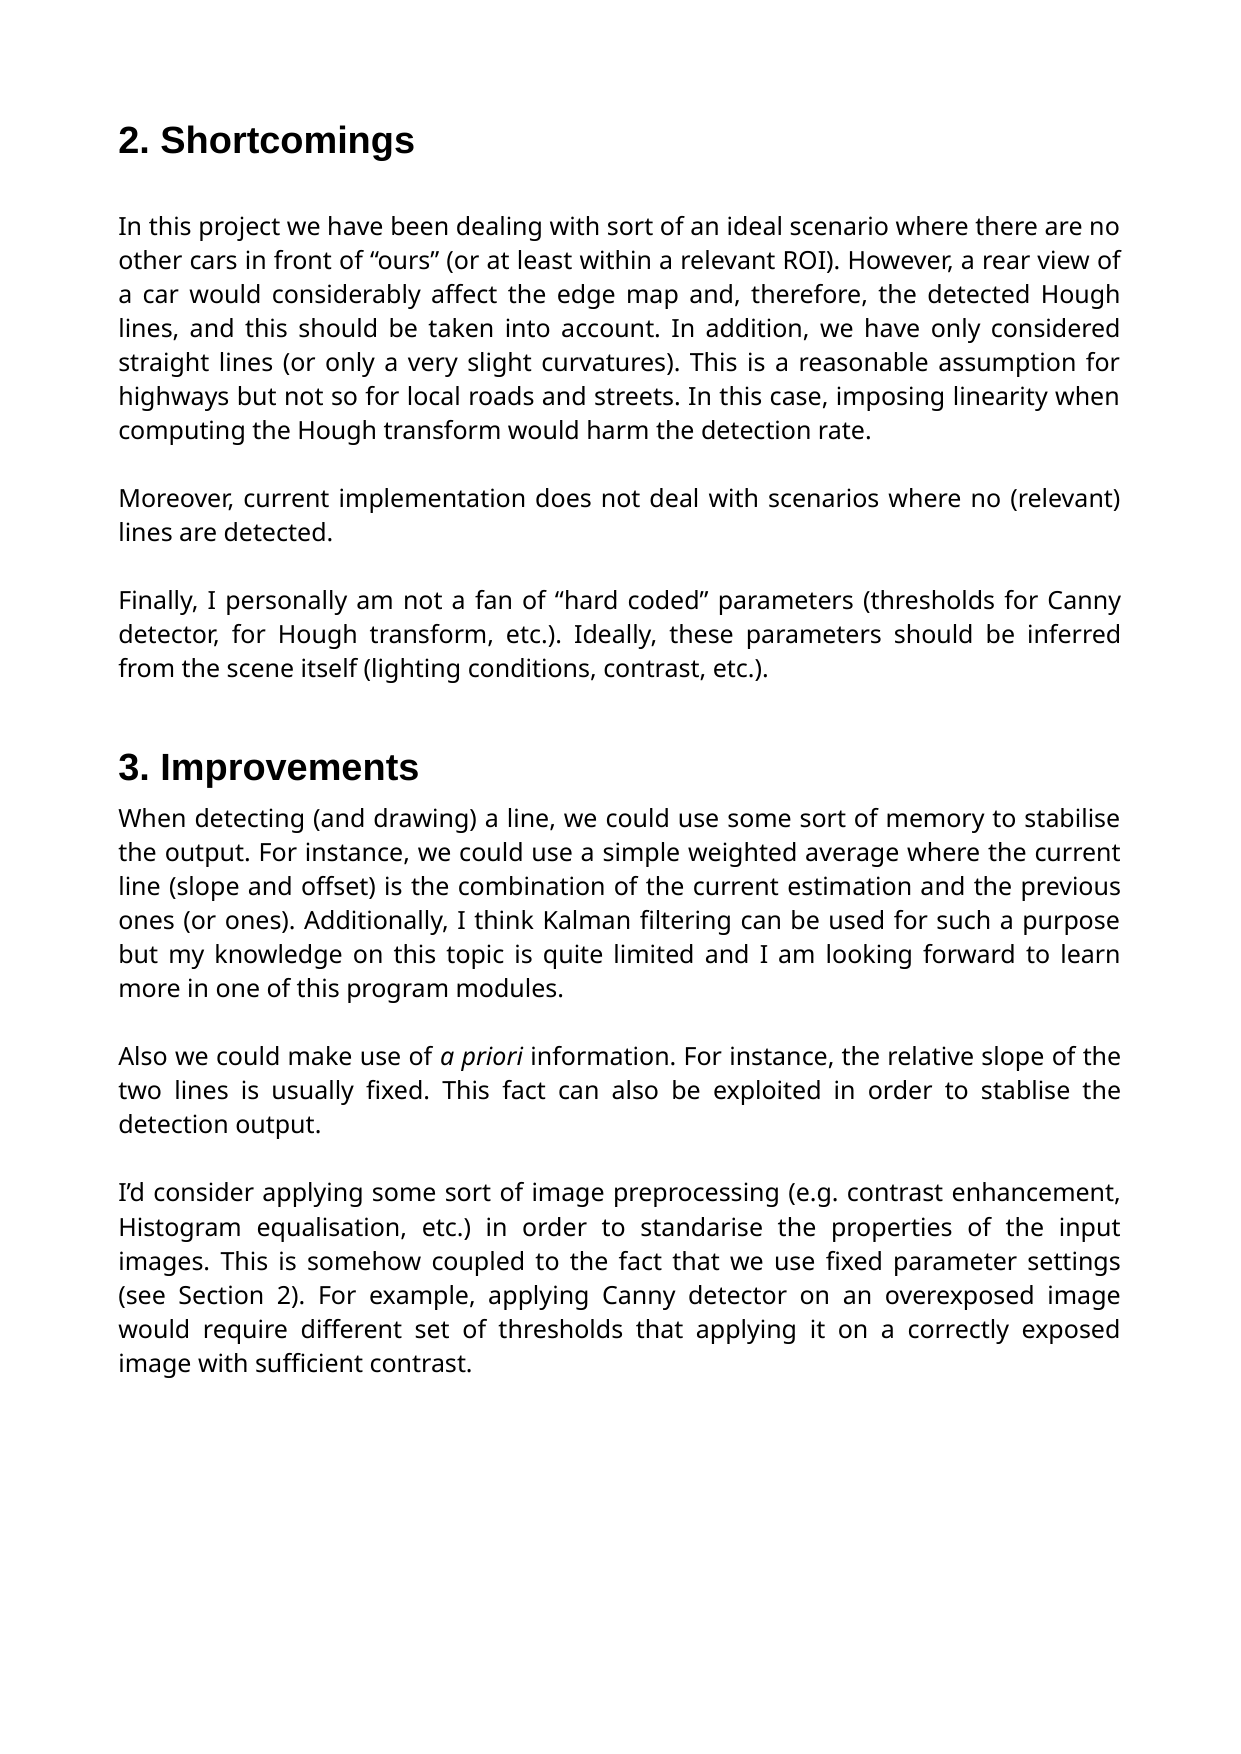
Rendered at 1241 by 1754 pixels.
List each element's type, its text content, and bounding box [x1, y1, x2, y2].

subtitle 3. Improvements [118, 744, 1122, 788]
text When detecting (and drawing) a line, we could use some sort of memory to stabilise the output. For instance, we could use a simple weighted average where the current line (slope and offset) is the combination of the current estimation and the previous ones (or ones). Additionally, I think Kalman filtering can be used for such a purpose but my knowledge on this topic is quite limited and I am looking forward to learn more in one of this program modules. [118, 800, 1122, 1005]
text Also we could make use of a priori information. For instance, the relative slope of the two lines is usually fixed. This fact can also be exploited in order to stablise the detection output. [118, 1039, 1122, 1141]
subtitle 2. Shortcomings [118, 118, 1122, 162]
text I’d consider applying some sort of image preprocessing (e.g. contrast enhancement, Histogram equalisation, etc.) in order to standarise the properties of the input images. This is somehow coupled to the fact that we use fixed parameter settings (see Section 2). For example, applying Canny detector on an overexposed image would require different set of thresholds that applying it on a correctly exposed image with sufficient contrast. [118, 1175, 1122, 1379]
text Moreover, current implementation does not deal with scenarios where no (relevant) lines are detected. [118, 481, 1122, 549]
text In this project we have been dealing with sort of an ideal scenario where there are no other cars in front of “ours” (or at least within a relevant ROI). However, a rear view of a car would considerably affect the edge map and, therefore, the detected Hough lines, and this should be taken into account. In addition, we have only considered straight lines (or only a very slight curvatures). This is a reasonable assumption for highways but not so for local roads and streets. In this case, imposing linearity when computing the Hough transform would harm the detection rate. [118, 208, 1122, 447]
text Finally, I personally am not a fan of “hard coded” parameters (thresholds for Canny detector, for Hough transform, etc.). Ideally, these parameters should be inferred from the scene itself (lighting conditions, contrast, etc.). [118, 583, 1122, 685]
